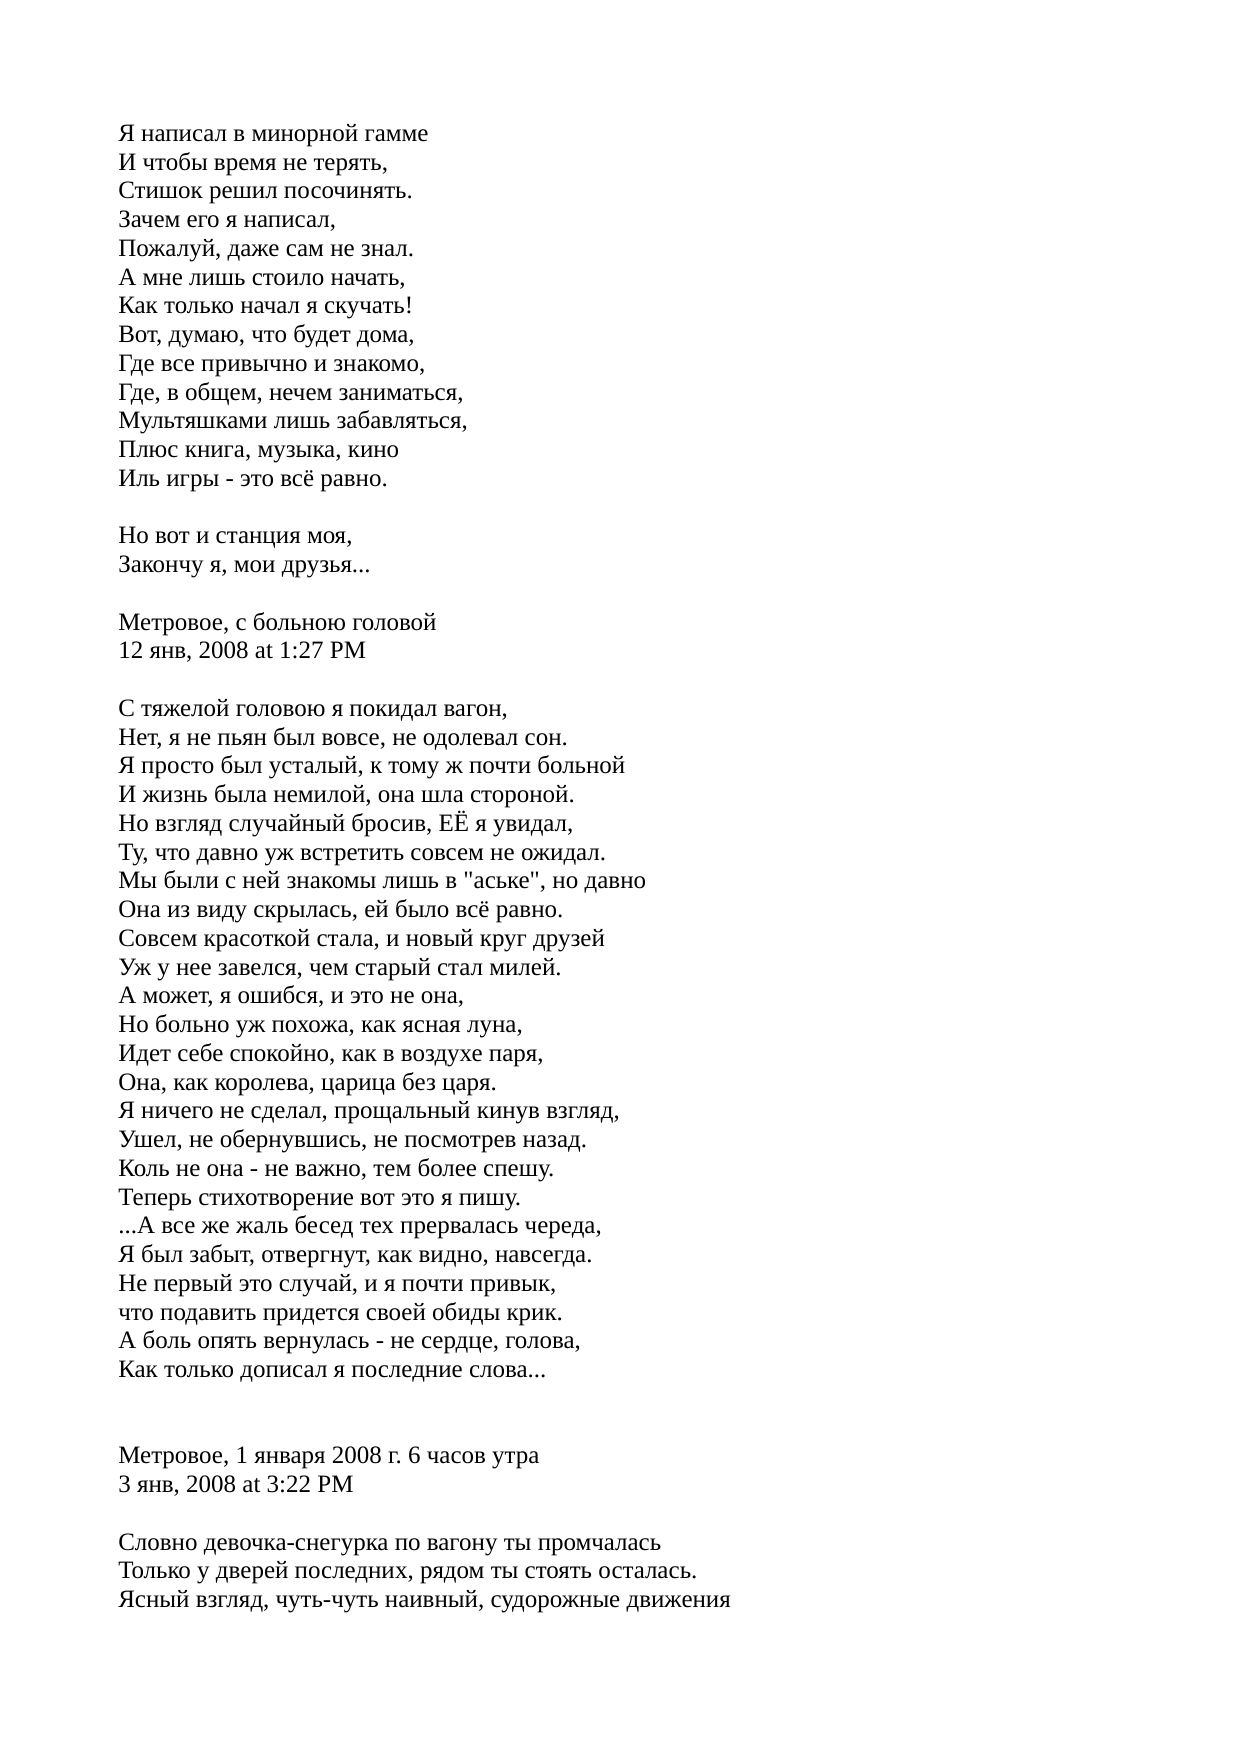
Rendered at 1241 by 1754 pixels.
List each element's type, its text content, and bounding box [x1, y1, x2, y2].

text 12 янв, 2008 at 1:27 PM [118, 636, 1122, 664]
text 3 янв, 2008 at 3:22 PM [118, 1469, 1122, 1498]
text Как только дописал я последние слова... [118, 1354, 1122, 1383]
text Только у дверей последних, рядом ты стоять осталась. [118, 1556, 1122, 1584]
text Ясный взгляд, чуть-чуть наивный, судорожные движения [118, 1584, 1122, 1613]
text Она из виду скрылась, ей было всё равно. [118, 894, 1122, 923]
text Ушел, не обернувшись, не посмотрев назад. [118, 1124, 1122, 1153]
text Я просто был усталый, к тому ж почти больной [118, 751, 1122, 779]
text Теперь стихотворение вот это я пишу. [118, 1182, 1122, 1211]
text Коль не она - не важно, тем более спешу. [118, 1153, 1122, 1182]
text Я был забыт, отвергнут, как видно, навсегда. [118, 1239, 1122, 1268]
text Стишок решил посочинять. [118, 176, 1122, 204]
text И чтобы время не терять, [118, 147, 1122, 176]
text С тяжелой головою я покидал вагон, [118, 693, 1122, 722]
text Метровое, 1 января 2008 г. 6 часов утра [118, 1441, 1122, 1469]
text Метровое, с больною головой [118, 607, 1122, 636]
text Я написал в минорной гамме [118, 118, 1122, 147]
text ...А все же жаль бесед тех прервалась череда, [118, 1211, 1122, 1239]
text Но взгляд случайный бросив, ЕЁ я увидал, [118, 808, 1122, 837]
text А мне лишь стоило начать, [118, 262, 1122, 291]
text Идет себе спокойно, как в воздухе паря, [118, 1038, 1122, 1067]
text Мультяшками лишь забавляться, [118, 406, 1122, 434]
text Вот, думаю, что будет дома, [118, 319, 1122, 348]
text И жизнь была немилой, она шла стороной. [118, 779, 1122, 808]
text Пожалуй, даже сам не знал. [118, 233, 1122, 262]
text Словно девочка-снегурка по вагону ты промчалась [118, 1527, 1122, 1556]
text А боль опять вернулась - не сердце, голова, [118, 1326, 1122, 1354]
text Но вот и станция моя, [118, 521, 1122, 549]
text Не первый это случай, и я почти привык, [118, 1268, 1122, 1297]
text Зачем его я написал, [118, 204, 1122, 233]
text Я ничего не сделал, прощальный кинув взгляд, [118, 1096, 1122, 1124]
text Где все привычно и знакомо, [118, 348, 1122, 377]
text Плюс книга, музыка, кино [118, 434, 1122, 463]
text Мы были с ней знакомы лишь в "аське", но давно [118, 866, 1122, 894]
text Но больно уж похожа, как ясная луна, [118, 1009, 1122, 1038]
text что подавить придется своей обиды крик. [118, 1297, 1122, 1326]
text Она, как королева, царица без царя. [118, 1067, 1122, 1096]
text А может, я ошибся, и это не она, [118, 981, 1122, 1009]
text Нет, я не пьян был вовсе, не одолевал сон. [118, 722, 1122, 751]
text Ту, что давно уж встретить совсем не ожидал. [118, 837, 1122, 866]
text Уж у нее завелся, чем старый стал милей. [118, 952, 1122, 981]
text Совсем красоткой стала, и новый круг друзей [118, 923, 1122, 952]
text Иль игры - это всё равно. [118, 463, 1122, 492]
text Как только начал я скучать! [118, 291, 1122, 319]
text Где, в общем, нечем заниматься, [118, 377, 1122, 406]
text Закончу я, мои друзья... [118, 549, 1122, 578]
